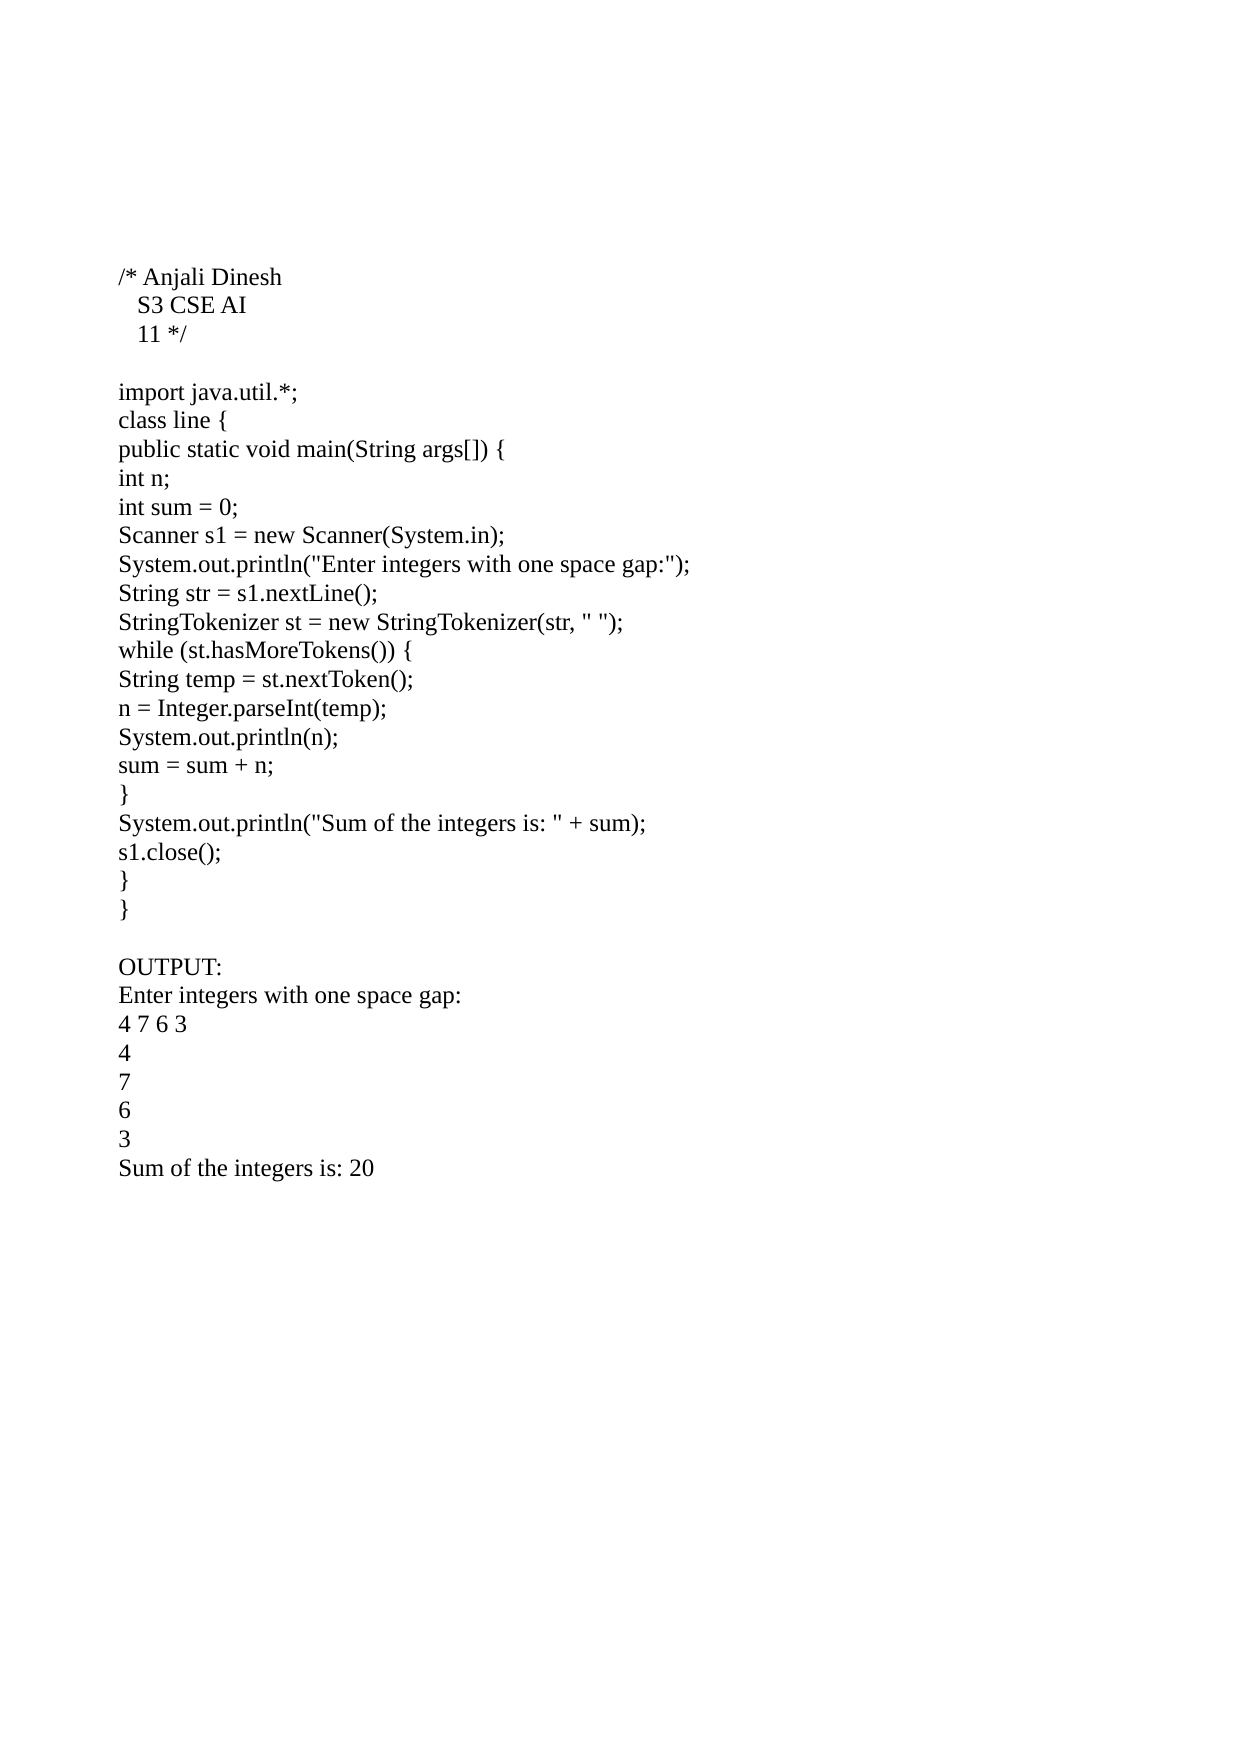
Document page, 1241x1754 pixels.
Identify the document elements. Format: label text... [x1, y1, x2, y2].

text Sum of the integers is: 20 [118, 1153, 1122, 1182]
text n = Integer.parseInt(temp); [118, 693, 1122, 722]
text Scanner s1 = new Scanner(System.in); [118, 521, 1122, 549]
text s1.close(); [118, 837, 1122, 866]
text /* Anjali Dinesh [118, 262, 1122, 291]
text public static void main(String args[]) { [118, 434, 1122, 463]
text sum = sum + n; [118, 751, 1122, 779]
text 7 [118, 1067, 1122, 1096]
text while (st.hasMoreTokens()) { [118, 636, 1122, 664]
text String temp = st.nextToken(); [118, 664, 1122, 693]
text 4 [118, 1038, 1122, 1067]
text int n; [118, 463, 1122, 492]
text int sum = 0; [118, 492, 1122, 521]
text 11 */ [118, 319, 1122, 348]
text 4 7 6 3 [118, 1009, 1122, 1038]
text } [118, 866, 1122, 894]
text System.out.println("Sum of the integers is: " + sum); [118, 808, 1122, 837]
text String str = s1.nextLine(); [118, 578, 1122, 607]
text import java.util.*; [118, 377, 1122, 406]
text class line { [118, 406, 1122, 434]
text System.out.println(n); [118, 722, 1122, 751]
text Enter integers with one space gap: [118, 981, 1122, 1009]
text StringTokenizer st = new StringTokenizer(str, " "); [118, 607, 1122, 636]
text } [118, 894, 1122, 923]
text S3 CSE AI [118, 291, 1122, 319]
text OUTPUT: [118, 952, 1122, 981]
text 3 [118, 1124, 1122, 1153]
text 6 [118, 1096, 1122, 1124]
text } [118, 779, 1122, 808]
text System.out.println("Enter integers with one space gap:"); [118, 549, 1122, 578]
